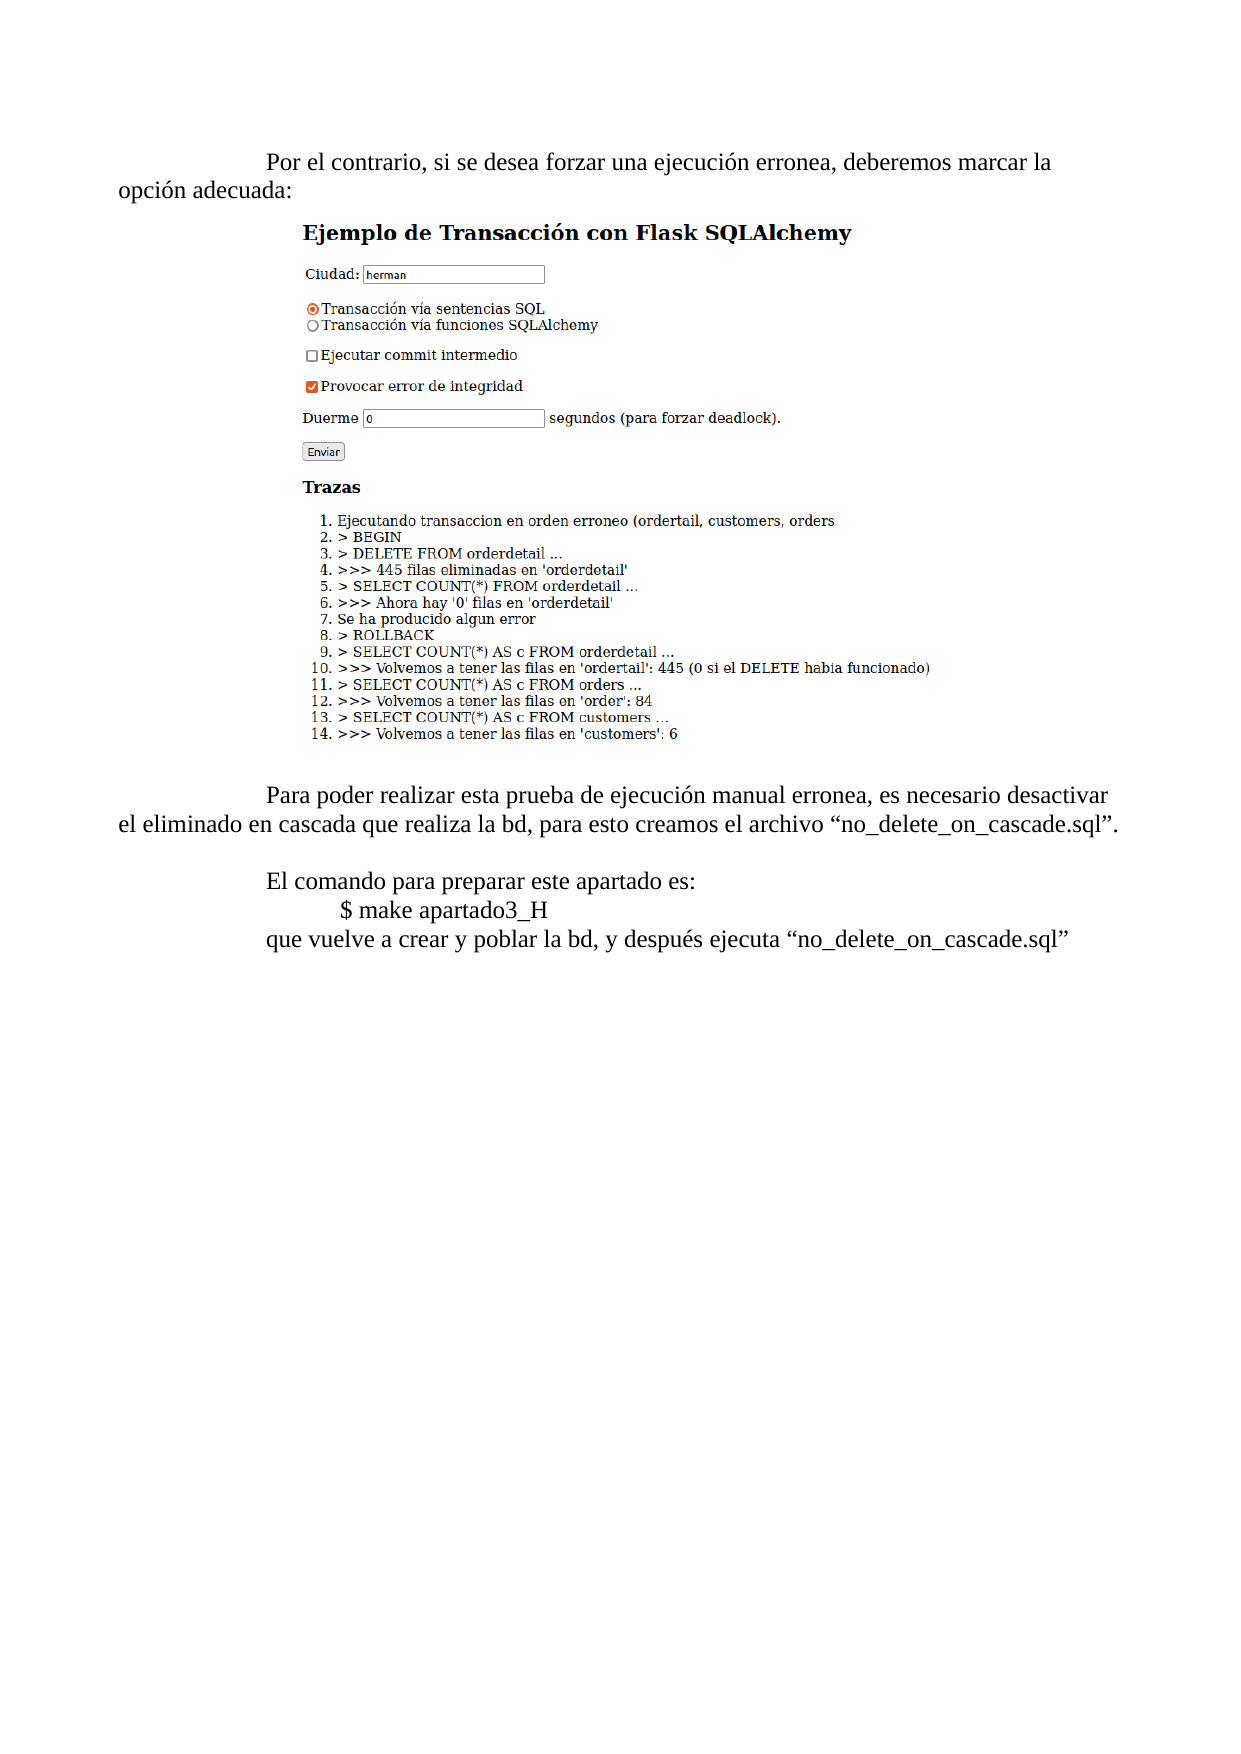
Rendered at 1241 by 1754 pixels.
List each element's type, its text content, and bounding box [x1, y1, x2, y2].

text Por el contrario, si se desea forzar una ejecución erronea, deberemos marcar la opción adecuada: [118, 147, 1122, 204]
text que vuelve a crear y poblar la bd, y después ejecuta “no_delete_on_cascade.sql” [118, 924, 1122, 952]
text $ make apartado3_H [118, 895, 1122, 924]
picture [296, 215, 944, 752]
text Para poder realizar esta prueba de ejecución manual erronea, es necesario desactivar el eliminado en cascada que realiza la bd, para esto creamos el archivo “no_delete_on_cascade.sql”. [118, 780, 1122, 837]
text El comando para preparar este apartado es: [118, 866, 1122, 895]
